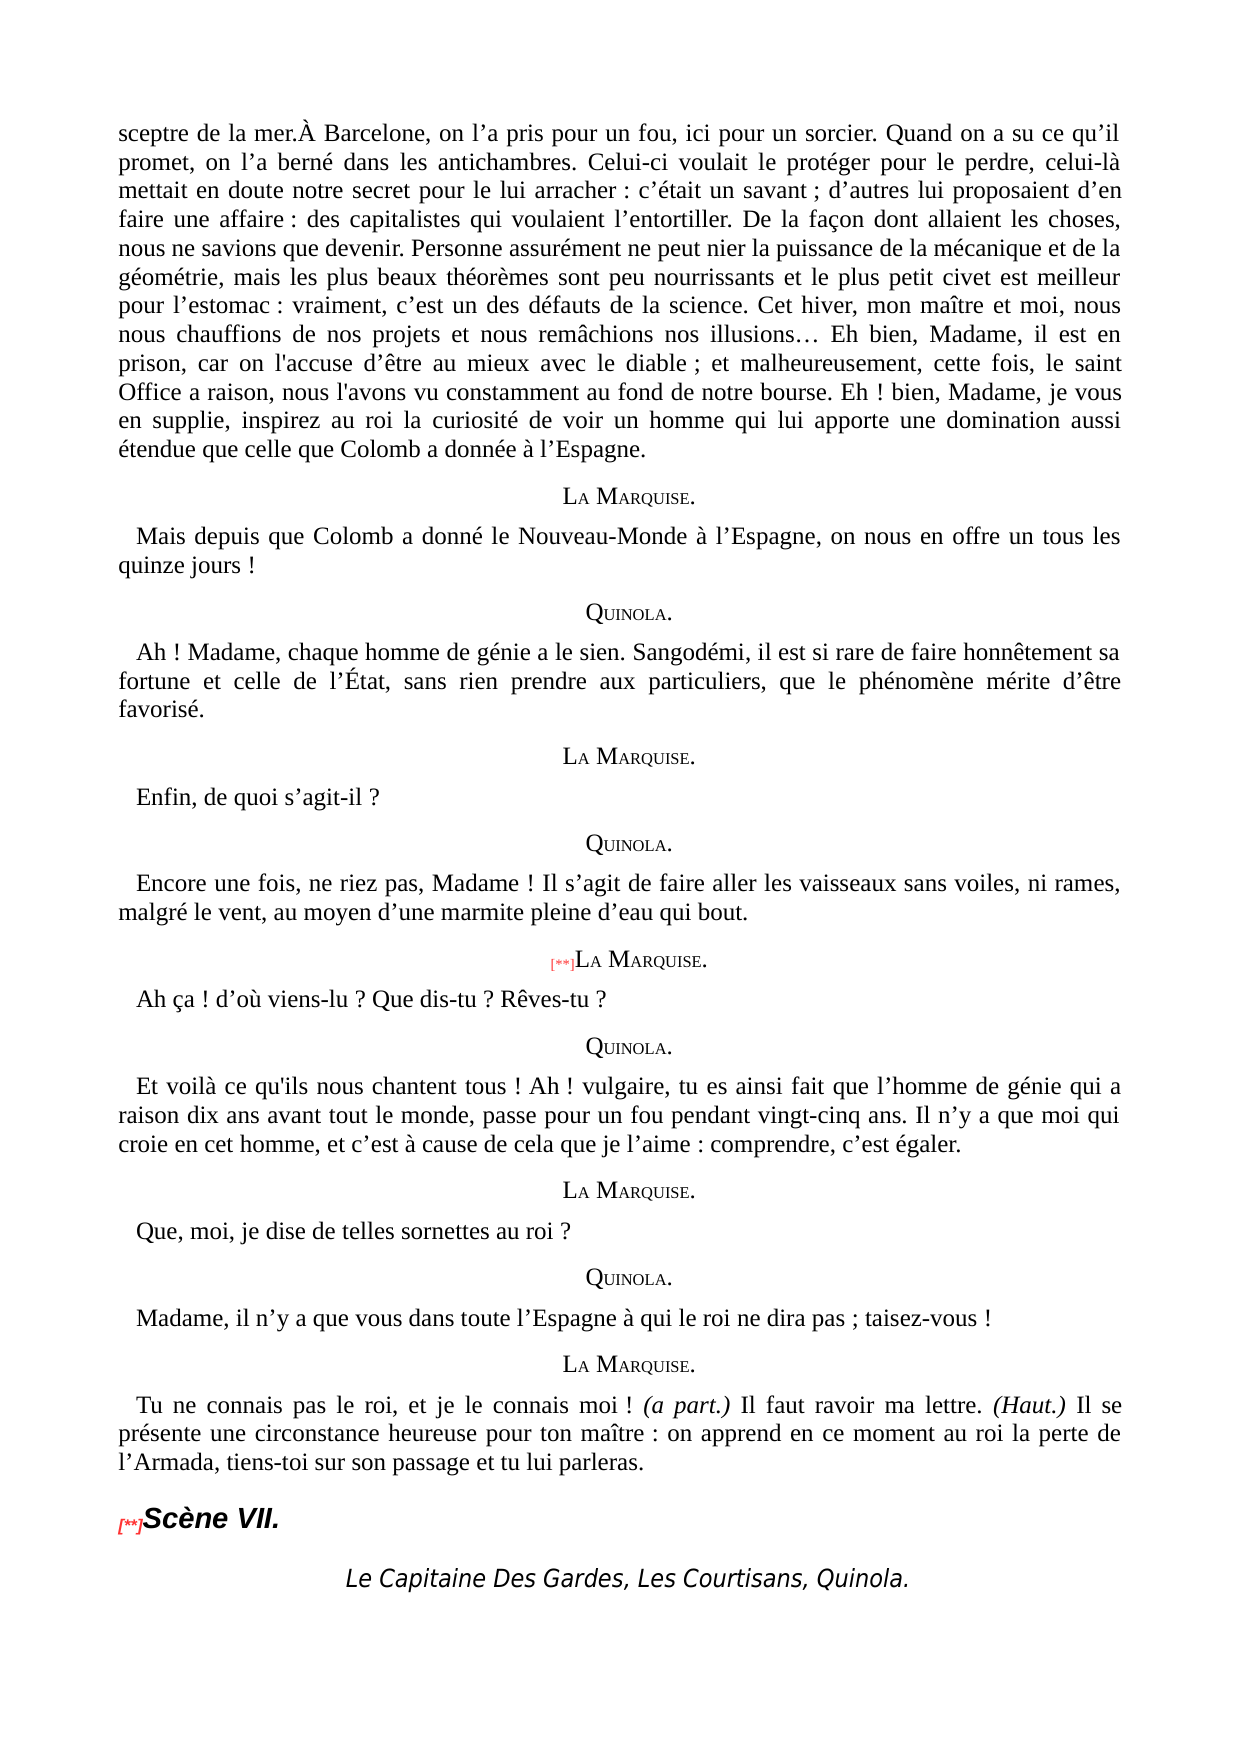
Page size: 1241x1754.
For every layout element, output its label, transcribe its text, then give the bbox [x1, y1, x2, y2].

text Quinola. [118, 597, 1122, 625]
text Quinola. [118, 1031, 1122, 1059]
text Quinola. [118, 1262, 1122, 1291]
text La Marquise. [118, 741, 1122, 770]
text La Marquise. [118, 1175, 1122, 1204]
text Et voilà ce qu'ils nous chantent tous ! Ah ! vulgaire, tu es ainsi fait que l’homme de génie qui a raison dix ans avant tout le monde, passe pour un fou pendant vingt-cinq ans. Il n’y a que moi qui croie en cet homme, et c’est à cause de cela que je l’aime : comprendre, c’est égaler. [118, 1071, 1122, 1157]
text Quinola. [118, 828, 1122, 857]
text Encore une fois, ne riez pas, Madame ! Il s’agit de faire aller les vaisseaux sans voiles, ni rames, malgré le vent, au moyen d’une marmite pleine d’eau qui bout. [118, 868, 1122, 926]
subtitle [**]Scène VII. [118, 1501, 1122, 1534]
text Madame, il n’y a que vous dans toute l’Espagne à qui le roi ne dira pas ; taisez-vous ! [118, 1303, 1122, 1331]
text La Marquise. [118, 481, 1122, 509]
text Que, moi, je dise de telles sornettes au roi ? [118, 1216, 1122, 1244]
text Enfin, de quoi s’agit-il ? [118, 782, 1122, 810]
text Le Capitaine Des Gardes, Les Courtisans, Quinola. [118, 1565, 1122, 1594]
text Mais depuis que Colomb a donné le Nouveau-Monde à l’Espagne, on nous en offre un tous les quinze jours ! [118, 521, 1122, 579]
text La Marquise. [118, 1349, 1122, 1378]
text sceptre de la mer.À Barcelone, on l’a pris pour un fou, ici pour un sorcier. Quand on a su ce qu’il promet, on l’a berné dans les antichambres. Celui-ci voulait le protéger pour le perdre, celui-là mettait en doute notre secret pour le lui arracher : c’était un savant ; d’autres lui proposaient d’en faire une affaire : des capitalistes qui voulaient l’entortiller. De la façon dont allaient les choses, nous ne savions que devenir. Personne assurément ne peut nier la puissance de la mécanique et de la géométrie, mais les plus beaux théorèmes sont peu nourrissants et le plus petit civet est meilleur pour l’estomac : vraiment, c’est un des défauts de la science. Cet hiver, mon maître et moi, nous nous chauffions de nos projets et nous remâchions nos illusions… Eh bien, Madame, il est en prison, car on l'accuse d’être au mieux avec le diable ; et malheureusement, cette fois, le saint Office a raison, nous l'avons vu constamment au fond de notre bourse. Eh ! bien, Madame, je vous en supplie, inspirez au roi la curiosité de voir un homme qui lui apporte une domination aussi étendue que celle que Colomb a donnée à l’Espagne. [118, 118, 1122, 463]
text Tu ne connais pas le roi, et je le connais moi ! (a part.) Il faut ravoir ma lettre. (Haut.) Il se présente une circonstance heureuse pour ton maître : on apprend en ce moment au roi la perte de l’Armada, tiens-toi sur son passage et tu lui parleras. [118, 1390, 1122, 1476]
text Ah ! Madame, chaque homme de génie a le sien. Sangodémi, il est si rare de faire honnêtement sa fortune et celle de l’État, sans rien prendre aux particuliers, que le phénomène mérite d’être favorisé. [118, 637, 1122, 723]
text Ah ça ! d’où viens-lu ? Que dis-tu ? Rêves-tu ? [118, 984, 1122, 1013]
text [**]La Marquise. [118, 944, 1122, 972]
